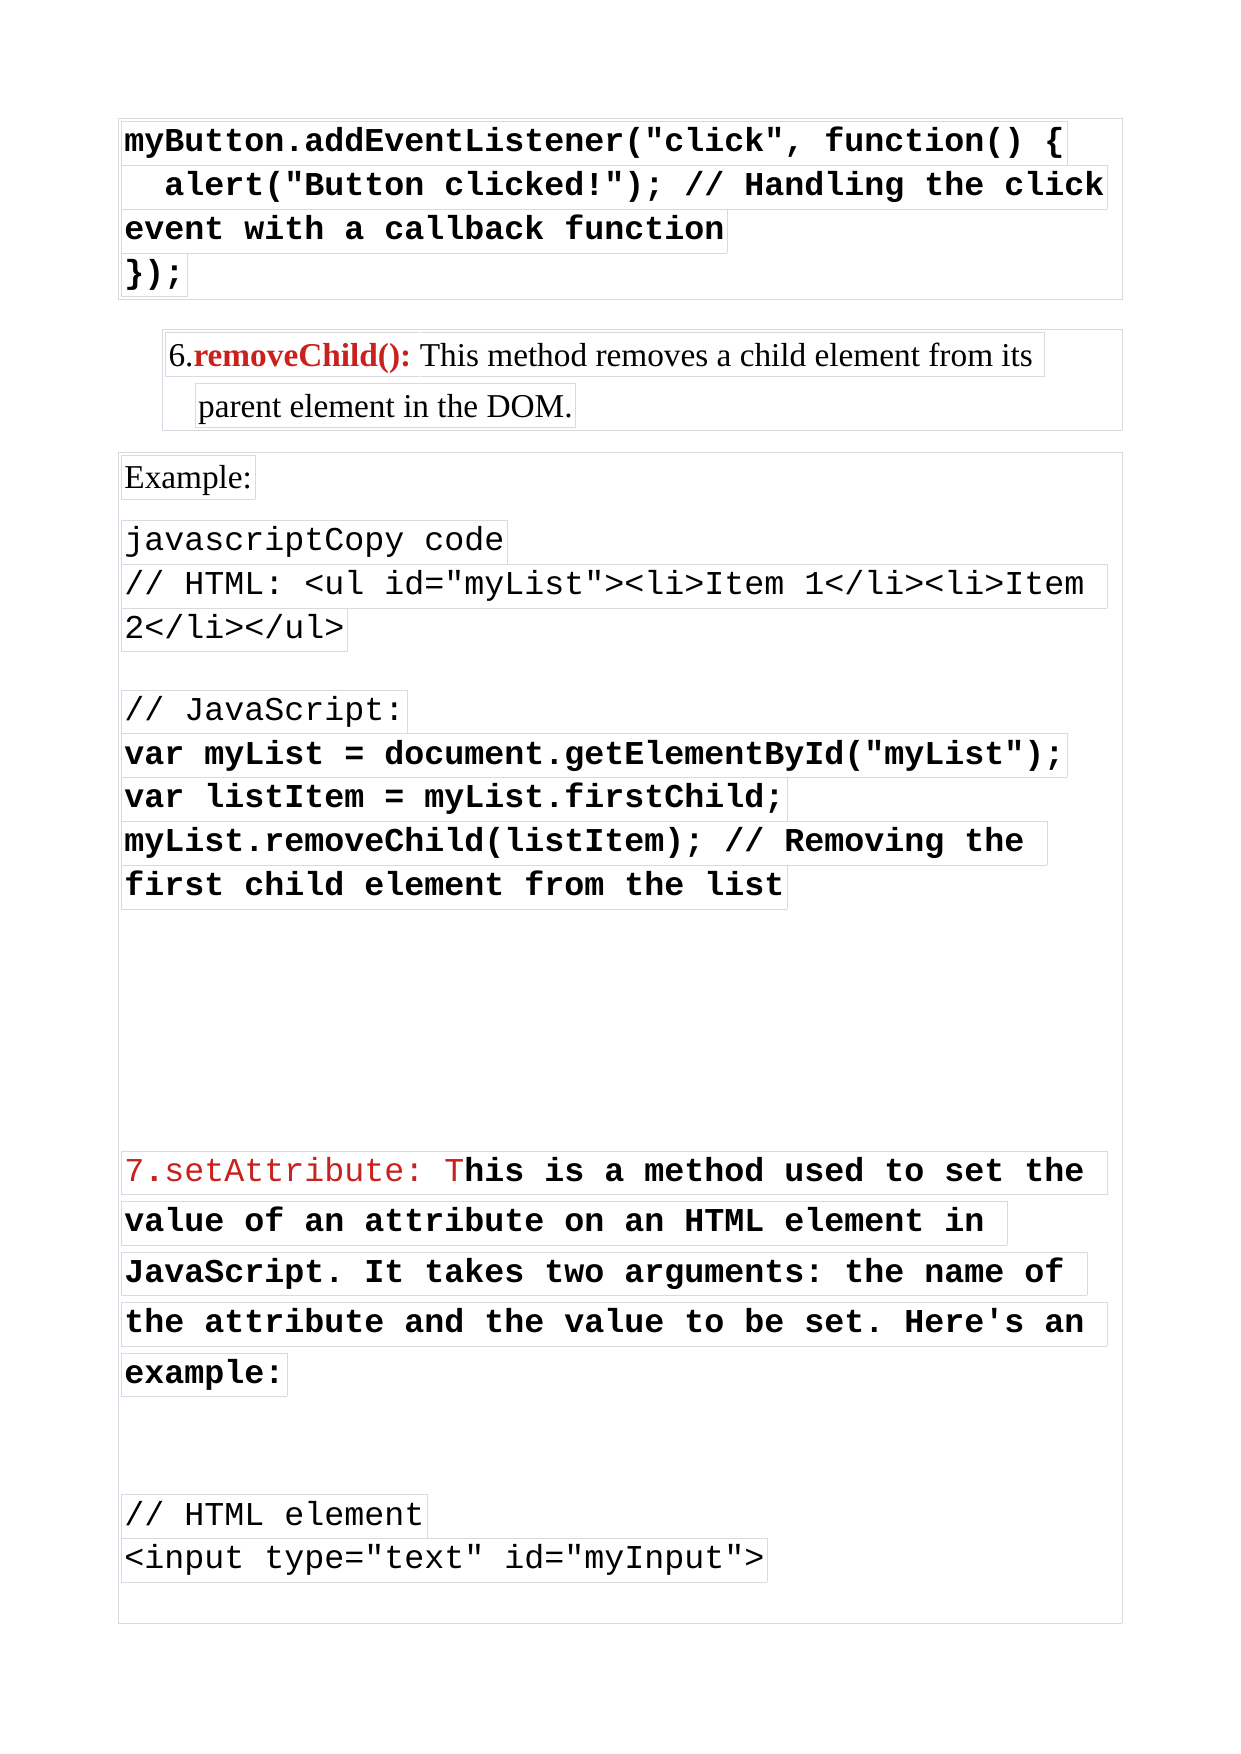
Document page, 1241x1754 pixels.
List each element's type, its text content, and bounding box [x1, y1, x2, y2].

text myList.removeChild(listItem); // Removing the first child element from the list [122, 866, 787, 909]
text }); [119, 250, 1122, 299]
text var myList = document.getElementById("myList"); [122, 734, 1067, 774]
text myList.removeChild(listItem); // Removing the first child element from the list [122, 822, 1047, 865]
text <input type="text" id="myInput"> [428, 1535, 1122, 1582]
text javascriptCopy code [119, 517, 1122, 561]
text var listItem = myList.firstChild; [122, 778, 787, 818]
text alert("Button clicked!"); // Handling the click event with a callback function [728, 162, 1122, 250]
text myList.removeChild(listItem); // Removing the first child element from the list [788, 818, 1122, 909]
list removeChild(): This method removes a child element from its parent element in the DOM. [163, 330, 1122, 430]
text <input type="text" id="myInput"> [122, 1539, 767, 1582]
text // HTML: <ul id="myList"><li>Item 1</li><li>Item 2</li></ul> [122, 609, 347, 651]
text 7.setAttribute: This is a method used to set the value of an attribute on an HTML element in JavaScript. It takes two arguments: the name of the attribute and the value to be set. Here's an example: [119, 1148, 1122, 1396]
text alert("Button clicked!"); // Handling the click event with a callback function [122, 166, 1107, 209]
text [788, 774, 1122, 818]
text alert("Button clicked!"); // Handling the click event with a callback function [122, 210, 727, 250]
text // HTML element [119, 1491, 1122, 1535]
text // HTML: <ul id="myList"><li>Item 1</li><li>Item 2</li></ul> [122, 565, 1107, 608]
text // JavaScript: [119, 686, 1122, 730]
text Example: [119, 453, 1122, 499]
text myButton.addEventListener("click", function() { [119, 119, 1122, 162]
text // HTML: <ul id="myList"><li>Item 1</li><li>Item 2</li></ul> [348, 561, 1122, 652]
text var myList = document.getElementById("myList"); [408, 730, 1122, 774]
